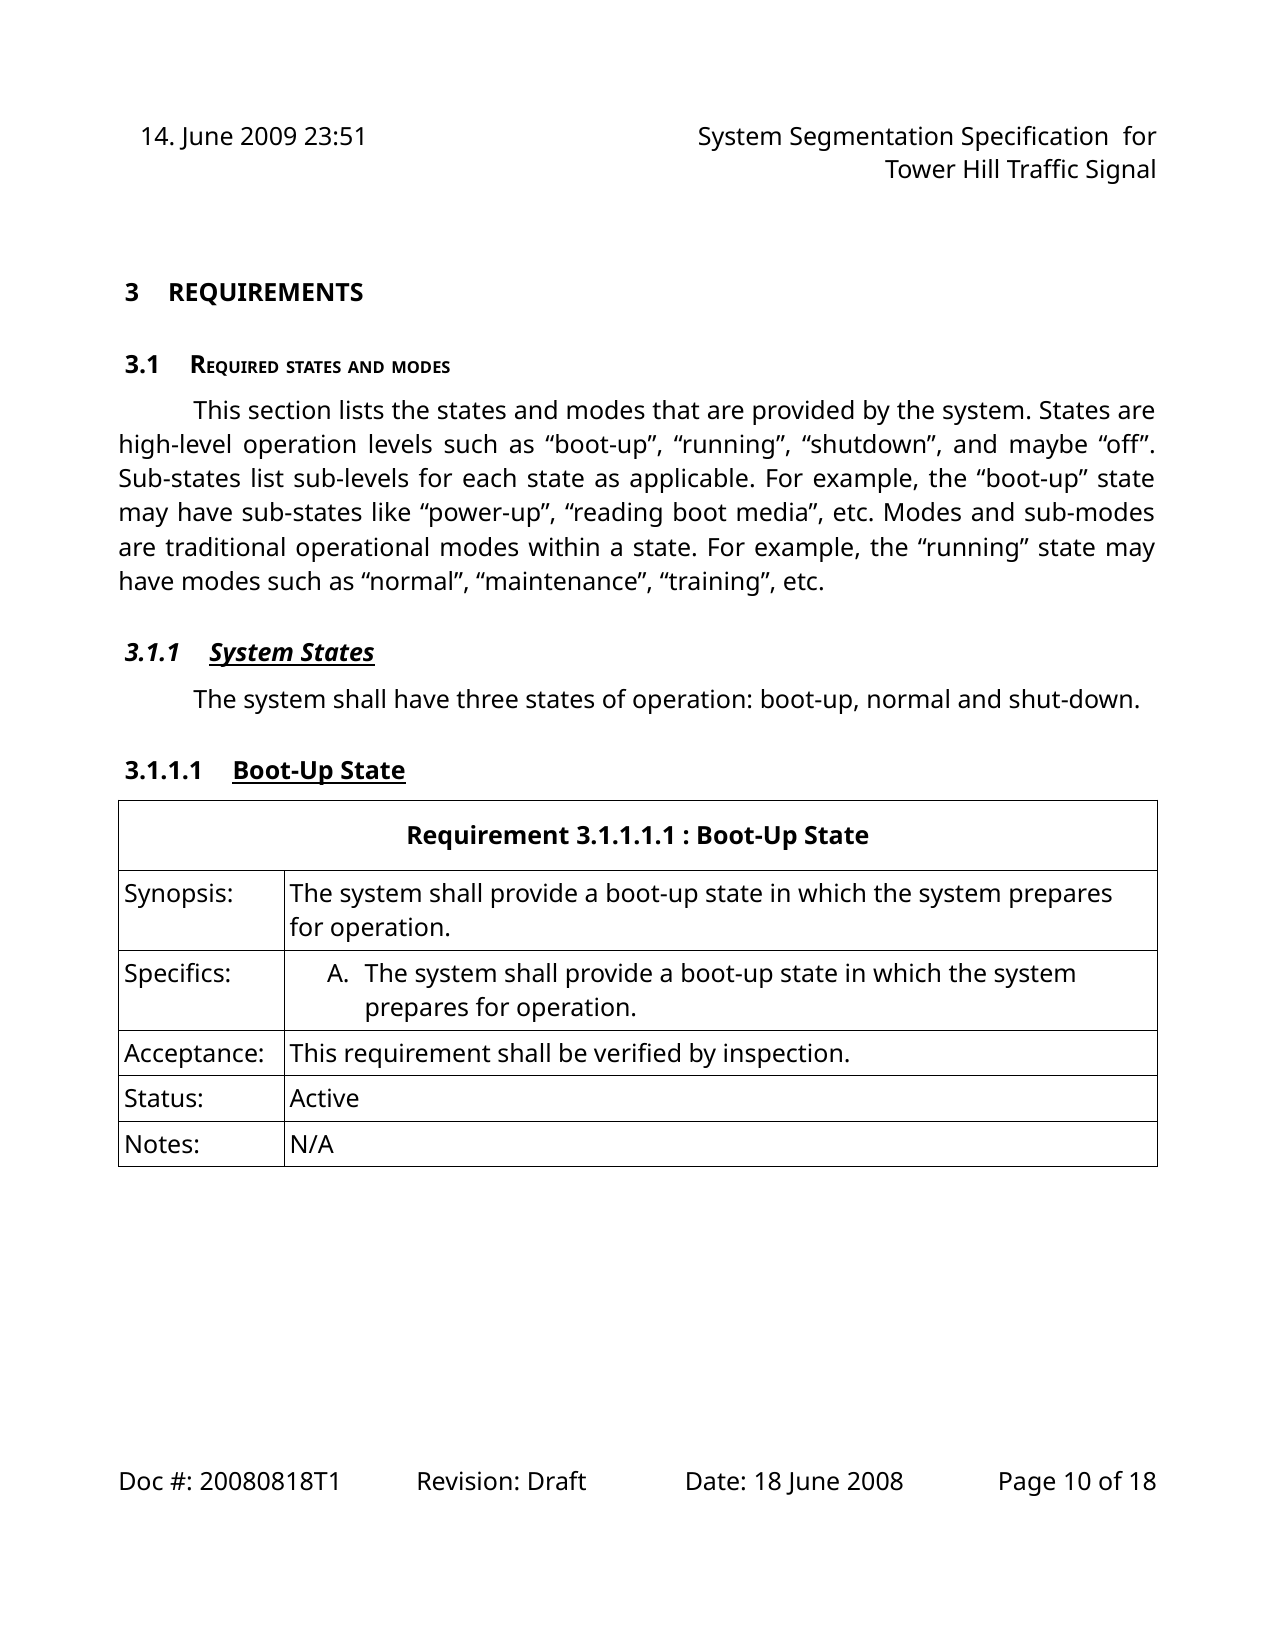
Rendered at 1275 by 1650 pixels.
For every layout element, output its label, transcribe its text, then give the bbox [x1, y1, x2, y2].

table_cell Synopsis: [119, 871, 284, 950]
table_header Requirement 3.1.1.1.1 : Boot-Up State [119, 801, 1157, 870]
subtitle Required states and modes [118, 346, 1157, 380]
table_cell Acceptance: [119, 1031, 284, 1075]
text The system shall have three states of operation: boot-up, normal and shut-down. [118, 681, 1157, 715]
text This section lists the states and modes that are provided by the system. States are high-level operation levels such as “boot-up”, “running”, “shutdown”, and maybe “off”. Sub-states list sub-levels for each state as applicable. For example, the “boot-up” state may have sub-states like “power-up”, “reading boot media”, etc. Modes and sub-modes are traditional operational modes within a state. For example, the “running” state may have modes such as “normal”, “maintenance”, “training”, etc. [118, 393, 1157, 597]
table_cell Status: [119, 1076, 284, 1121]
table_cell Notes: [119, 1122, 284, 1166]
subtitle Requirements [118, 275, 1157, 309]
subtitle System States [118, 635, 1157, 669]
table_cell This requirement shall be verified by inspection. [285, 1031, 1157, 1075]
table_cell N/A [285, 1122, 1157, 1166]
table_cell The system shall provide a boot-up state in which the system prepares for operation. [285, 871, 1157, 950]
subtitle Boot-Up State [118, 753, 1157, 787]
table_cell Active [285, 1076, 1157, 1121]
table_cell The system shall provide a boot-up state in which the system prepares for operation. [285, 951, 1157, 1029]
table_cell Specifics: [119, 951, 284, 1029]
